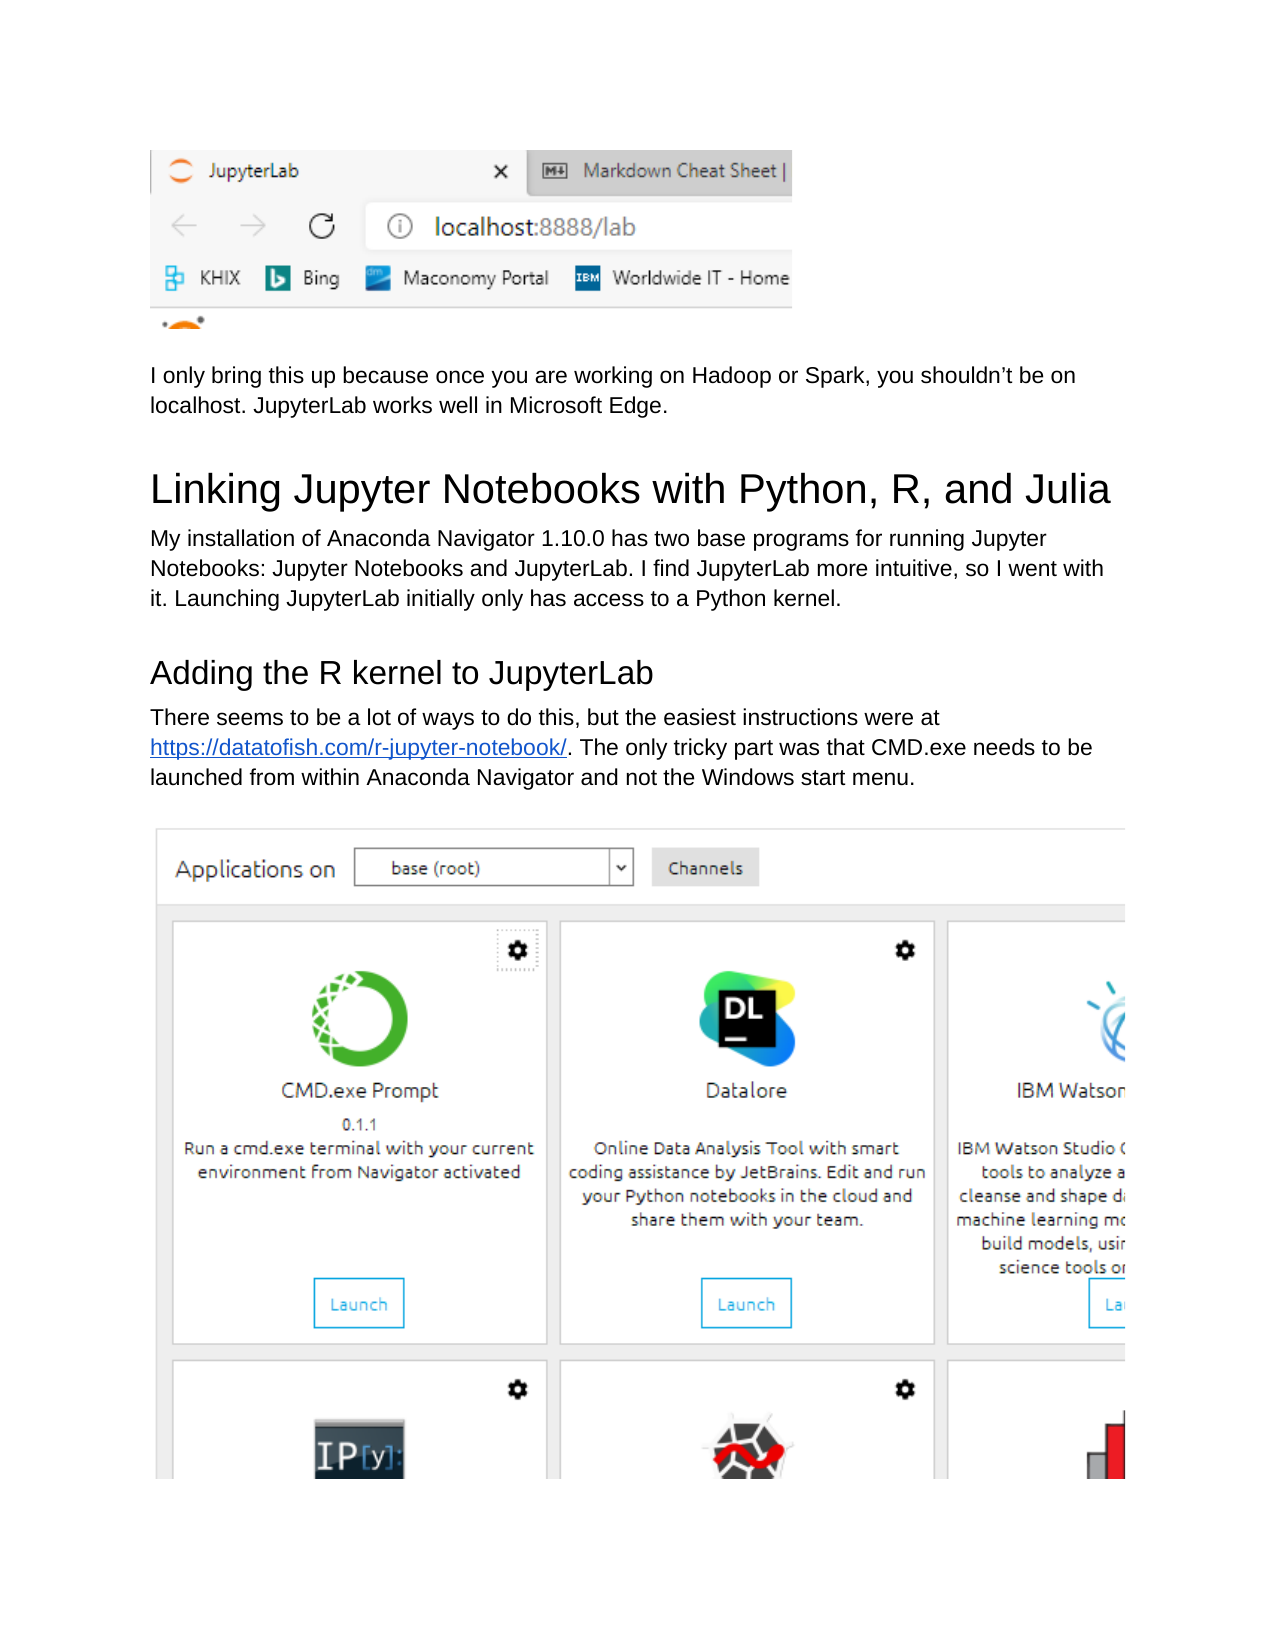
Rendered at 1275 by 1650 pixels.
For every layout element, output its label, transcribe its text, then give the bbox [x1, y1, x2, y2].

subtitle Adding the R kernel to JupyterLab [150, 653, 1125, 691]
text There seems to be a lot of ways to do this, but the easiest instructions were at https://datatofish.com/r-jupyter-notebook/. The only tricky part was that CMD.exe needs to be launched from within Anaconda Navigator and not the Windows start menu. [150, 704, 1125, 791]
picture [150, 150, 793, 329]
picture [150, 824, 1125, 1479]
text I only bring this up because once you are working on Hadoop or Spark, you shouldn’t be on localhost. JupyterLab works well in Microsoft Edge. [150, 362, 1125, 419]
subtitle Linking Jupyter Notebooks with Python, R, and Julia [150, 464, 1125, 512]
text My installation of Anaconda Navigator 1.10.0 has two base programs for running Jupyter Notebooks: Jupyter Notebooks and JupyterLab. I find JupyterLab more intuitive, so I went with it. Launching JupyterLab initially only has access to a Python kernel. [150, 525, 1125, 611]
